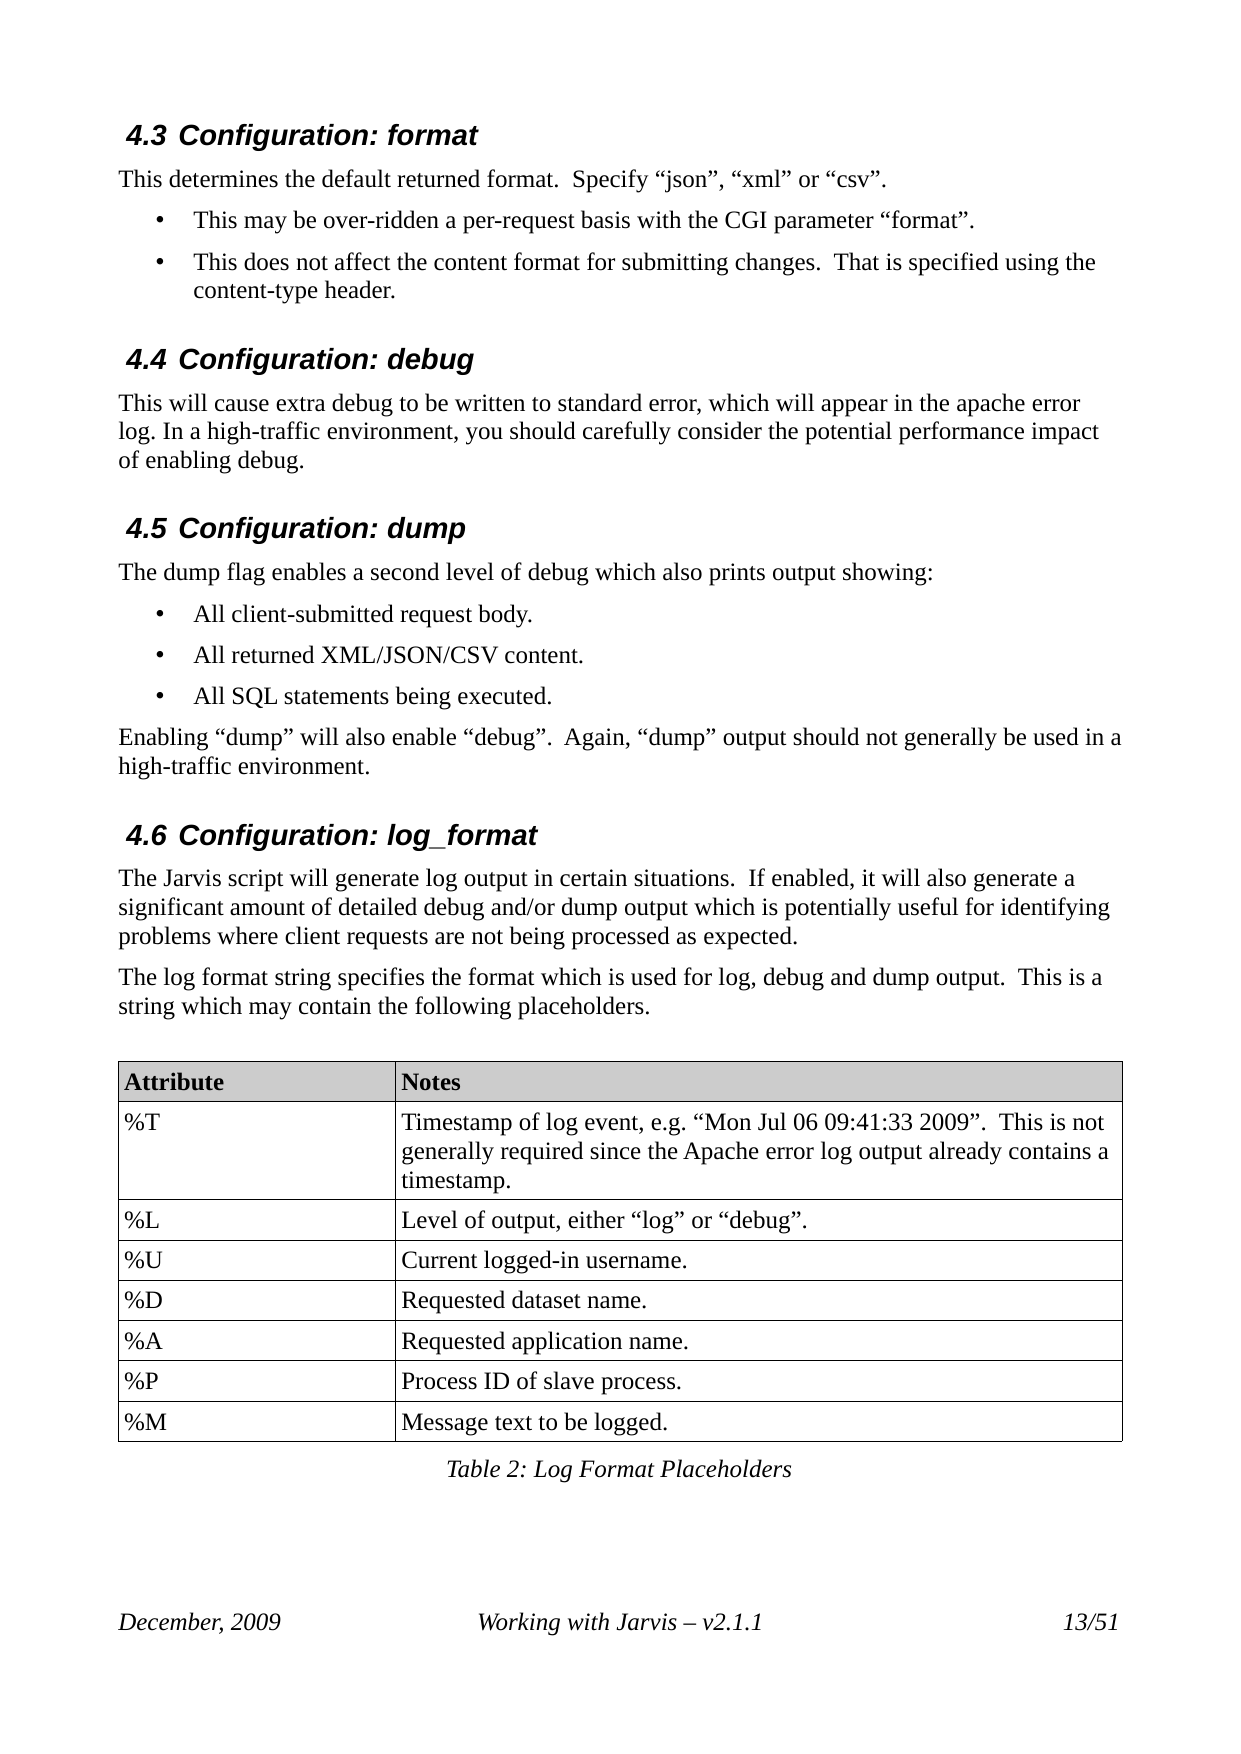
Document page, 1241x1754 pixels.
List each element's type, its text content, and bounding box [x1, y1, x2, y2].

text The log format string specifies the format which is used for log, debug and dump output. This is a string which may contain the following placeholders. [118, 962, 1122, 1020]
table_cell Timestamp of log event, e.g. “Mon Jul 06 09:41:33 2009”. This is not generally required since the Apache error log output already contains a timestamp. [396, 1102, 1122, 1199]
list All returned XML/JSON/CSV content. [156, 640, 1122, 669]
list This does not affect the content format for submitting changes. That is specified using the content-type header. [156, 247, 1122, 304]
table_cell Current logged-in username. [396, 1241, 1122, 1280]
table_cell %L [119, 1200, 395, 1239]
subtitle Configuration: log_format [118, 817, 1122, 851]
list This may be over-ridden a per-request basis with the CGI parameter “format”. [156, 205, 1122, 234]
list All client-submitted request body. [156, 599, 1122, 627]
subtitle Configuration: format [118, 118, 1122, 152]
subtitle Configuration: dump [118, 511, 1122, 545]
table_cell %T [119, 1102, 395, 1199]
table_cell Process ID of slave process. [396, 1361, 1122, 1401]
table_cell %A [119, 1321, 395, 1360]
table_cell %M [119, 1402, 395, 1441]
table_cell Requested application name. [396, 1321, 1122, 1360]
table_cell Requested dataset name. [396, 1281, 1122, 1320]
text This determines the default returned format. Specify “json”, “xml” or “csv”. [118, 164, 1122, 193]
subtitle Configuration: debug [118, 342, 1122, 375]
table_cell Level of output, either “log” or “debug”. [396, 1200, 1122, 1239]
table_header Notes [396, 1062, 1122, 1101]
table_cell Message text to be logged. [396, 1402, 1122, 1441]
list All SQL statements being executed. [156, 681, 1122, 710]
text The Jarvis script will generate log output in certain situations. If enabled, it will also generate a significant amount of detailed debug and/or dump output which is potentially useful for identifying problems where client requests are not being processed as expected. [118, 863, 1122, 950]
text Table 2: Log Format Placeholders [118, 1454, 1122, 1482]
table_cell %U [119, 1241, 395, 1280]
text The dump flag enables a second level of debug which also prints output showing: [118, 557, 1122, 586]
table_cell %D [119, 1281, 395, 1320]
table_cell %P [119, 1361, 395, 1401]
text Enabling “dump” will also enable “debug”. Again, “dump” output should not generally be used in a high-traffic environment. [118, 722, 1122, 780]
text This will cause extra debug to be written to standard error, which will appear in the apache error log. In a high-traffic environment, you should carefully consider the potential performance impact of enabling debug. [118, 388, 1122, 474]
table_header Attribute [119, 1062, 395, 1101]
